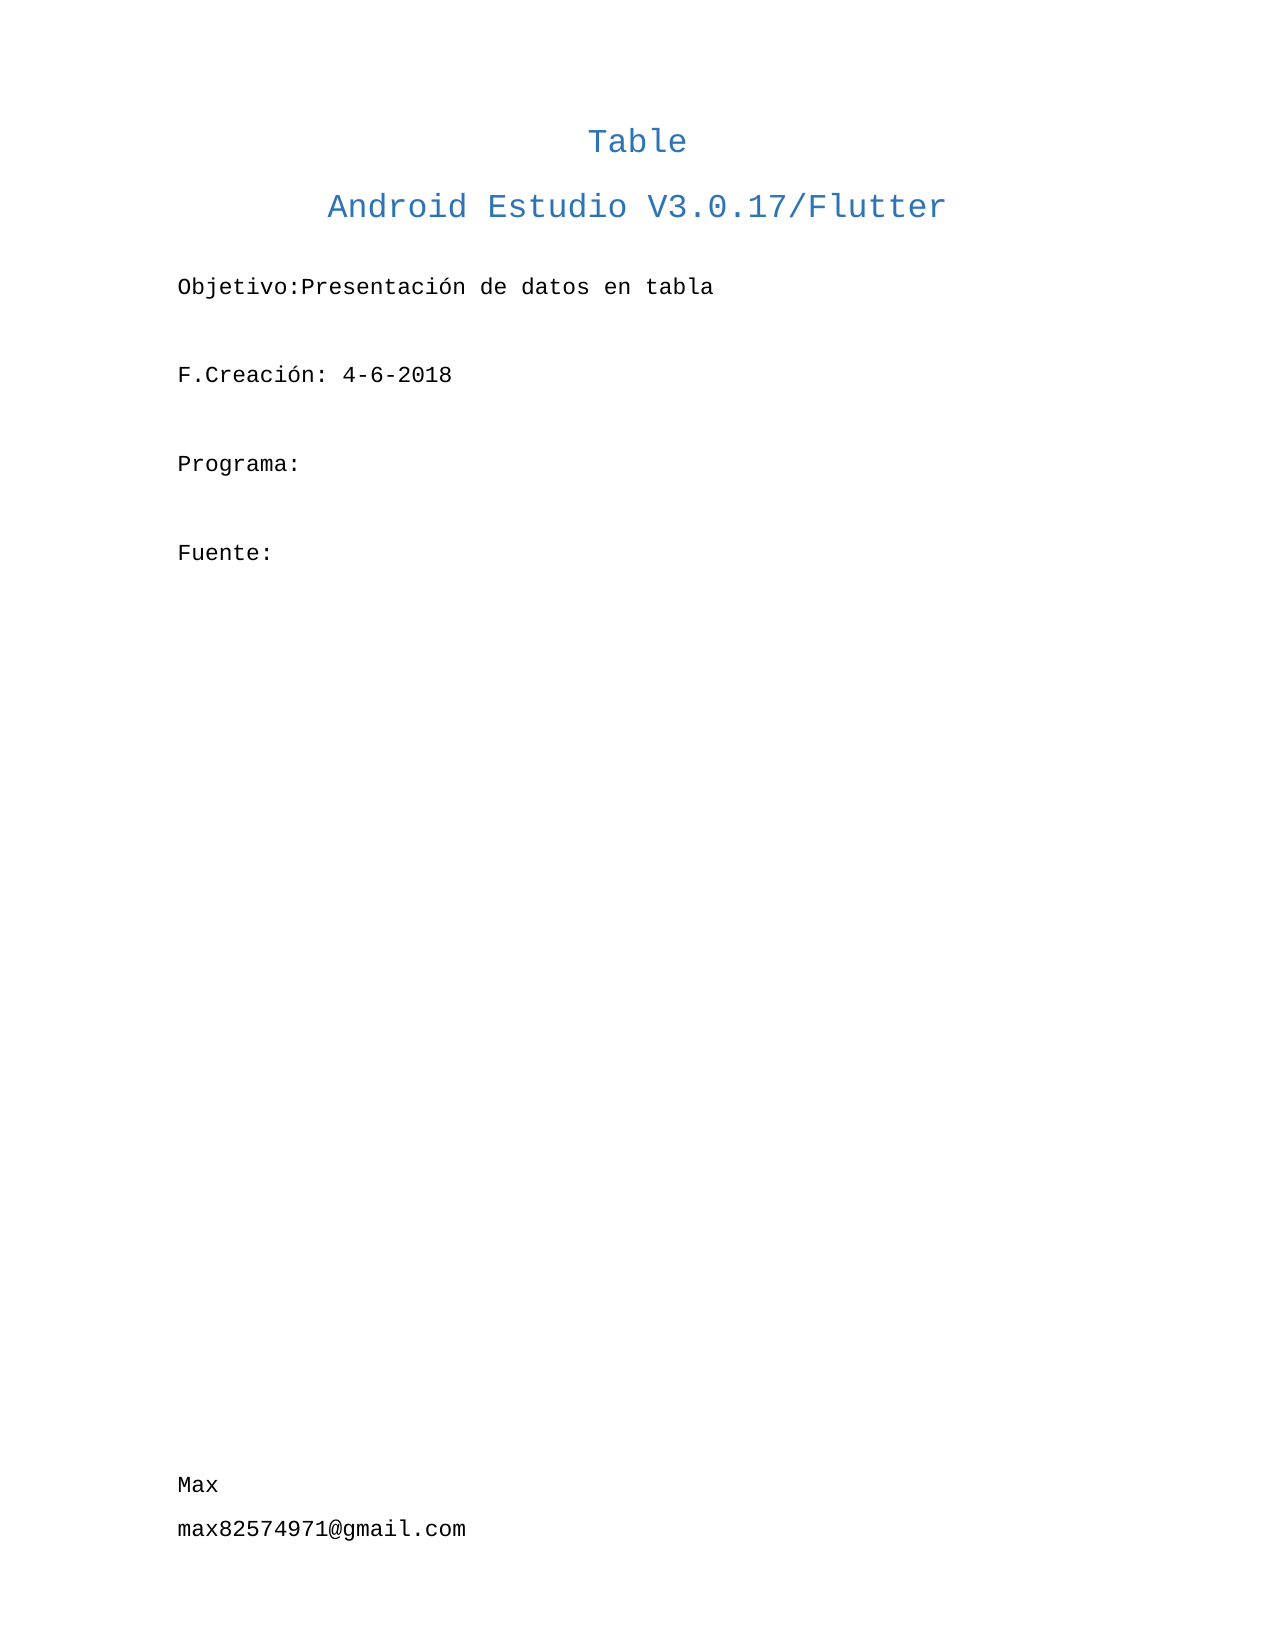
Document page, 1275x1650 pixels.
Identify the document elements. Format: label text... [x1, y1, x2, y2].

subtitle Table [177, 125, 1098, 163]
subtitle Android Estudio V3.0.17/Flutter [177, 190, 1098, 228]
text max82574971@gmail.com [177, 1517, 1098, 1543]
text Fuente: [177, 541, 1098, 567]
text Max [177, 1473, 1098, 1499]
text Objetivo:Presentación de datos en tabla [177, 275, 1098, 301]
text Programa: [177, 452, 1098, 478]
text F.Creación: 4-6-2018 [177, 364, 1098, 390]
